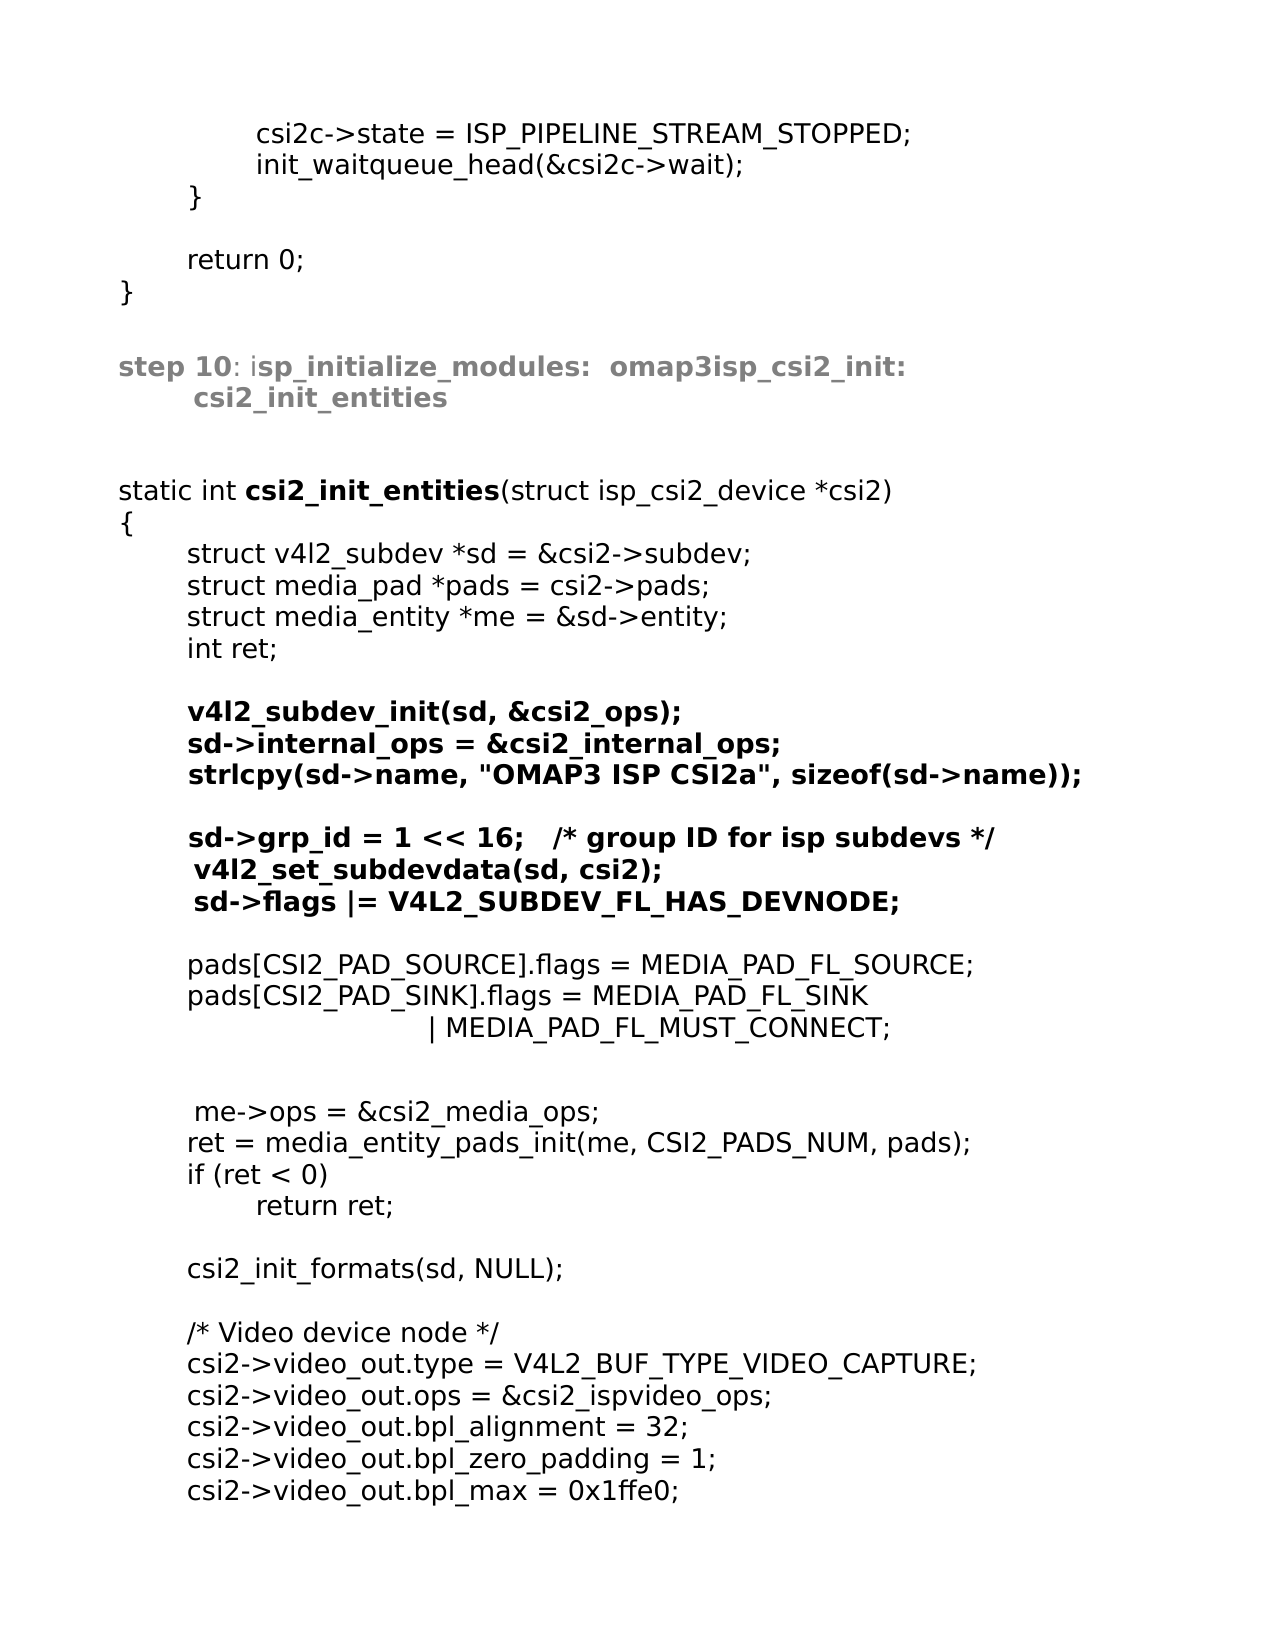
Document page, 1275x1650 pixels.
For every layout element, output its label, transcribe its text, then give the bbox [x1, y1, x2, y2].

text static int csi2_init_entities(struct isp_csi2_device *csi2) [118, 476, 1157, 507]
text return ret; [118, 1191, 1157, 1222]
subtitle step 10: isp_initialize_modules: omap3isp_csi2_init: csi2_init_entities [118, 351, 1157, 414]
text csi2->video_out.type = V4L2_BUF_TYPE_VIDEO_CAPTURE; [118, 1348, 1157, 1380]
text sd->grp_id = 1 << 16; /* group ID for isp subdevs */ [118, 823, 1157, 854]
text sd->flags |= V4L2_SUBDEV_FL_HAS_DEVNODE; [118, 886, 1157, 917]
text v4l2_set_subdevdata(sd, csi2); [118, 854, 1157, 886]
text { [118, 507, 1157, 539]
text } [118, 276, 1157, 307]
text v4l2_subdev_init(sd, &csi2_ops); [118, 696, 1157, 728]
text strlcpy(sd->name, "OMAP3 ISP CSI2a", sizeof(sd->name)); [118, 759, 1157, 791]
text pads[CSI2_PAD_SOURCE].flags = MEDIA_PAD_FL_SOURCE; [118, 949, 1157, 981]
text struct v4l2_subdev *sd = &csi2->subdev; [118, 539, 1157, 570]
text if (ret < 0) [118, 1159, 1157, 1191]
text sd->internal_ops = &csi2_internal_ops; [118, 728, 1157, 759]
text pads[CSI2_PAD_SINK].flags = MEDIA_PAD_FL_SINK [118, 981, 1157, 1012]
text } [118, 181, 1157, 213]
text struct media_pad *pads = csi2->pads; [118, 570, 1157, 602]
text /* Video device node */ [118, 1317, 1157, 1348]
text csi2->video_out.bpl_alignment = 32; [118, 1412, 1157, 1443]
text ret = media_entity_pads_init(me, CSI2_PADS_NUM, pads); [118, 1128, 1157, 1159]
text csi2c->state = ISP_PIPELINE_STREAM_STOPPED; [118, 118, 1157, 150]
text me->ops = &csi2_media_ops; [118, 1096, 1157, 1128]
text int ret; [118, 633, 1157, 665]
text | MEDIA_PAD_FL_MUST_CONNECT; [118, 1012, 1157, 1044]
text csi2->video_out.bpl_max = 0x1ffe0; [118, 1475, 1157, 1506]
text init_waitqueue_head(&csi2c->wait); [118, 150, 1157, 181]
text csi2->video_out.bpl_zero_padding = 1; [118, 1443, 1157, 1475]
text csi2->video_out.ops = &csi2_ispvideo_ops; [118, 1380, 1157, 1412]
text return 0; [118, 244, 1157, 276]
text csi2_init_formats(sd, NULL); [118, 1254, 1157, 1285]
text struct media_entity *me = &sd->entity; [118, 602, 1157, 633]
